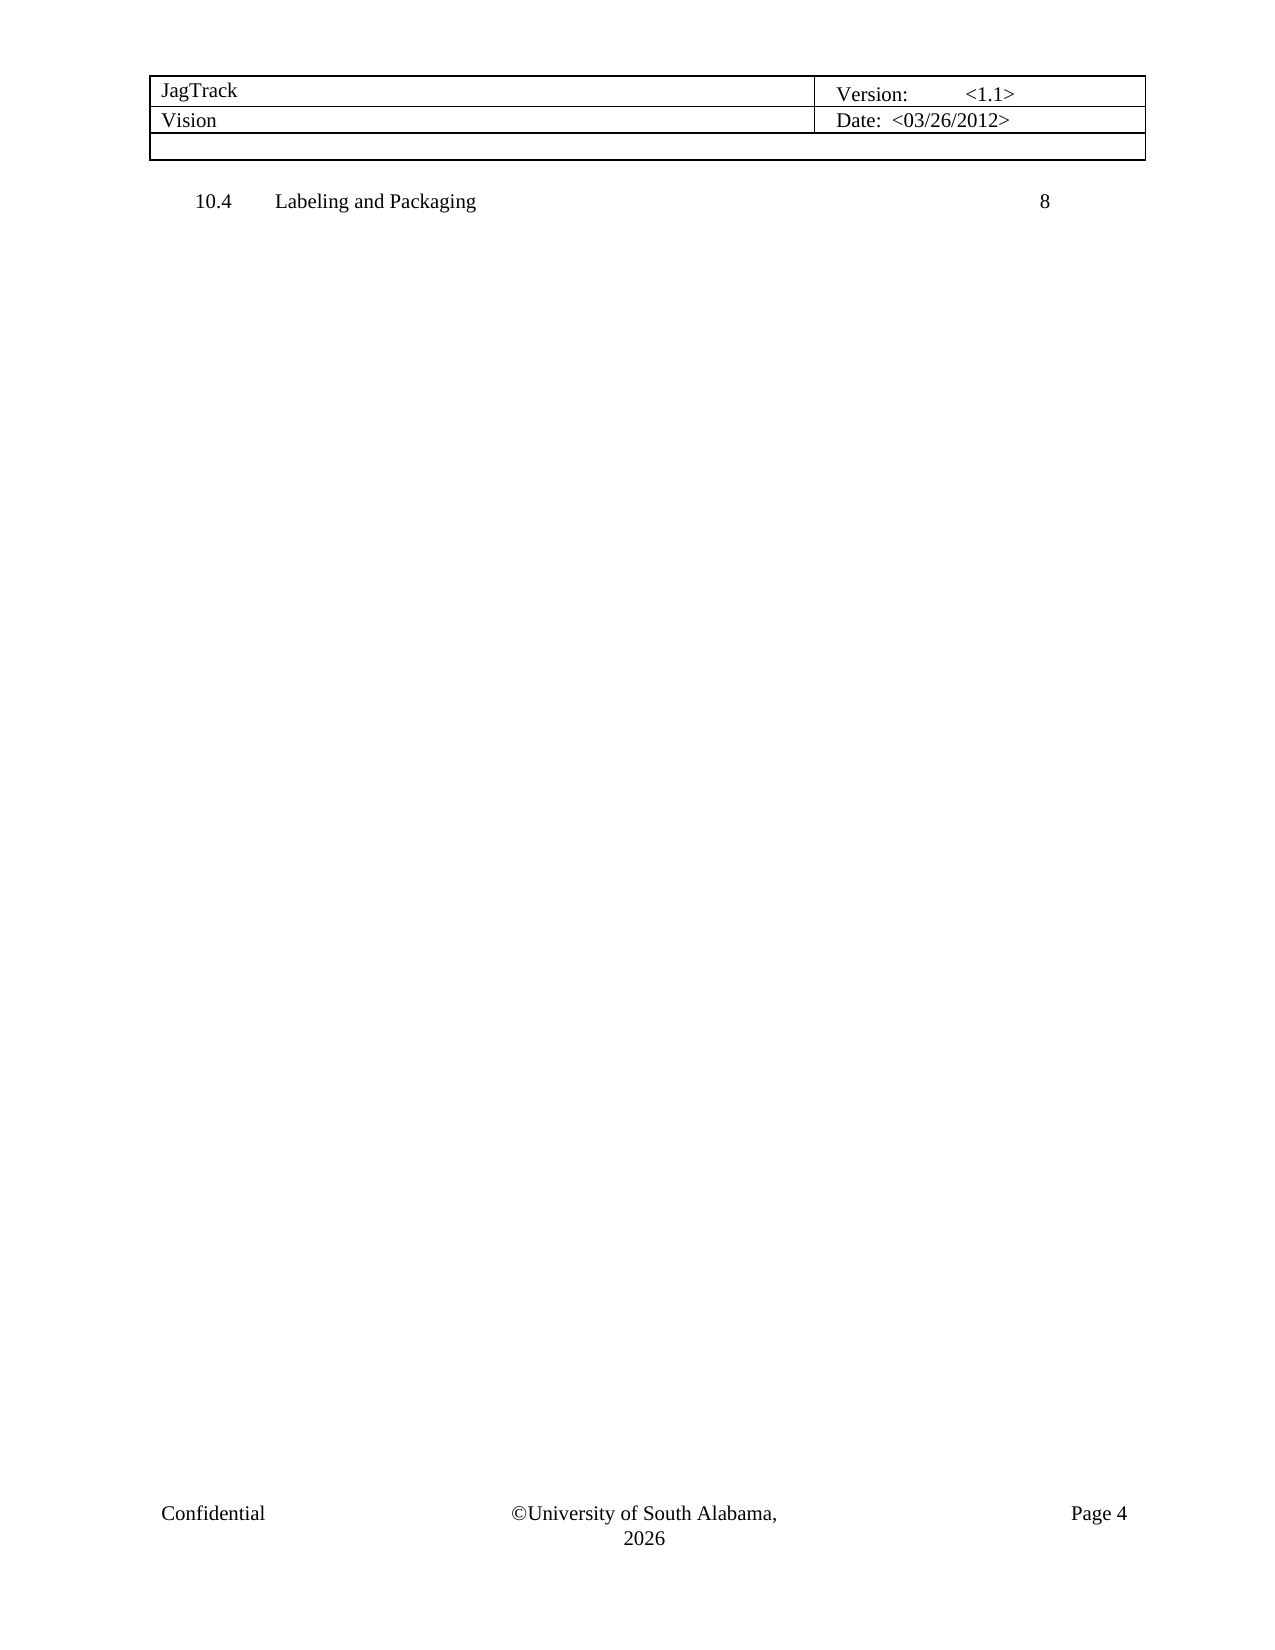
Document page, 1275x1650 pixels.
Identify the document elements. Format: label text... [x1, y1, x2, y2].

text 10.4 Labeling and Packaging 8 [195, 185, 1050, 214]
